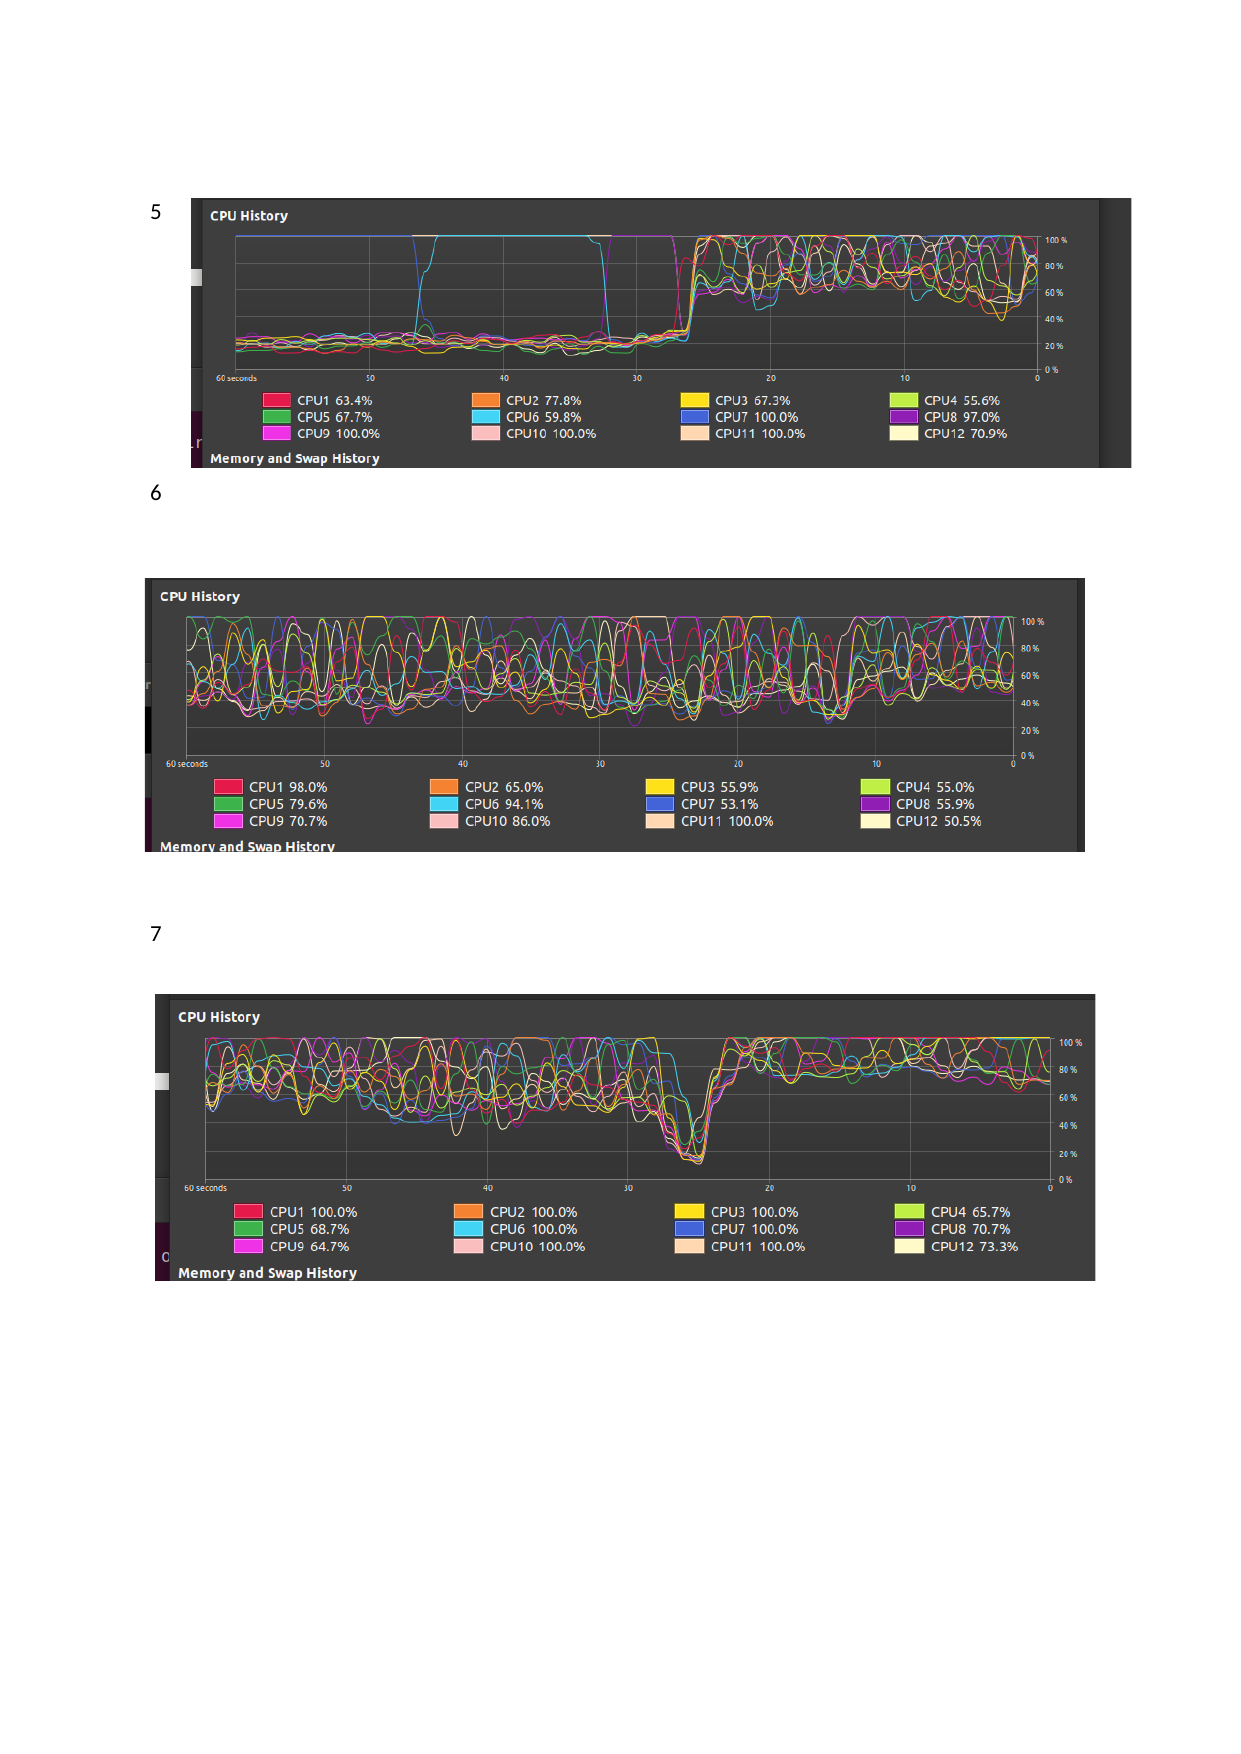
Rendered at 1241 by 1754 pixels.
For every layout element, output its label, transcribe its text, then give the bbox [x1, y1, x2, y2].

picture [144, 578, 1085, 852]
picture [155, 994, 1096, 1281]
picture [191, 198, 1132, 468]
text 5 [150, 197, 1090, 225]
text 7 [150, 919, 1090, 948]
text 6 [150, 478, 1090, 506]
